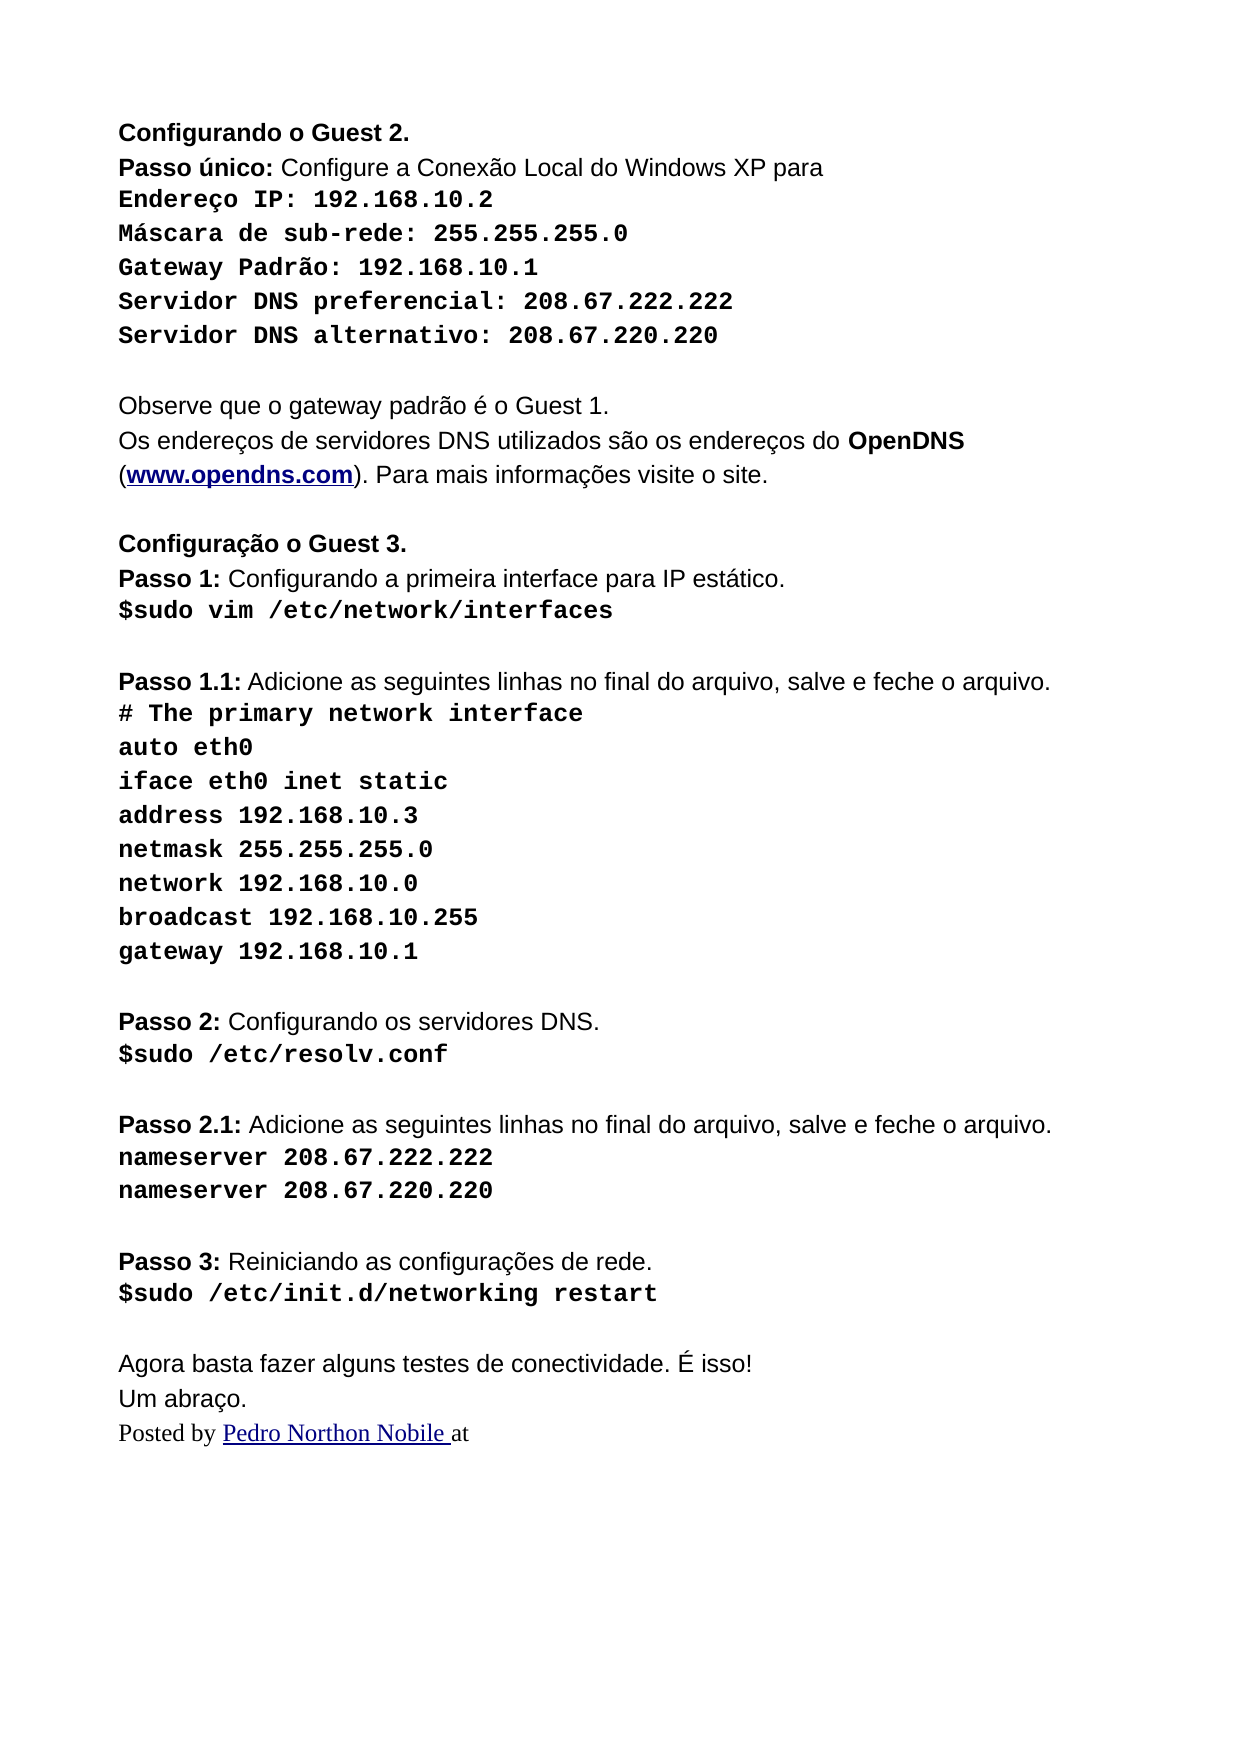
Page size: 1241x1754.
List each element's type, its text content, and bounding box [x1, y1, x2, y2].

text Passo 2: Configurando os servidores DNS. $sudo /etc/resolv.conf [118, 1007, 1122, 1070]
text Configurando o Guest 2. Passo único: Configure a Conexão Local do Windows XP para Endereço IP: 192.168.10.2 Máscara de sub-rede: 255.255.255.0 Gateway Padrão: 192.168.10.1 Servidor DNS preferencial: 208.67.222.222 Servidor DNS alternativo: 208.67.220.220 [118, 118, 1122, 351]
text Agora basta fazer alguns testes de conectividade. É isso! Um abraço. [118, 1349, 1122, 1413]
text Passo 3: Reiniciando as configurações de rede. $sudo /etc/init.d/networking restart [118, 1247, 1122, 1309]
text Observe que o gateway padrão é o Guest 1. Os endereços de servidores DNS utilizados são os endereços do OpenDNS (www.opendns.com). Para mais informações visite o site. [118, 391, 1122, 489]
text Posted by Pedro Northon Nobile at [118, 1418, 1122, 1447]
text Configuração o Guest 3. Passo 1: Configurando a primeira interface para IP estático. $sudo vim /etc/network/interfaces [118, 529, 1122, 626]
text Passo 2.1: Adicione as seguintes linhas no final do arquivo, salve e feche o arquivo. nameserver 208.67.222.222 nameserver 208.67.220.220 [118, 1110, 1122, 1206]
text Passo 1.1: Adicione as seguintes linhas no final do arquivo, salve e feche o arquivo. # The primary network interface auto eth0 iface eth0 inet static address 192.168.10.3 netmask 255.255.255.0 network 192.168.10.0 broadcast 192.168.10.255 gateway 192.168.10.1 [118, 666, 1122, 967]
